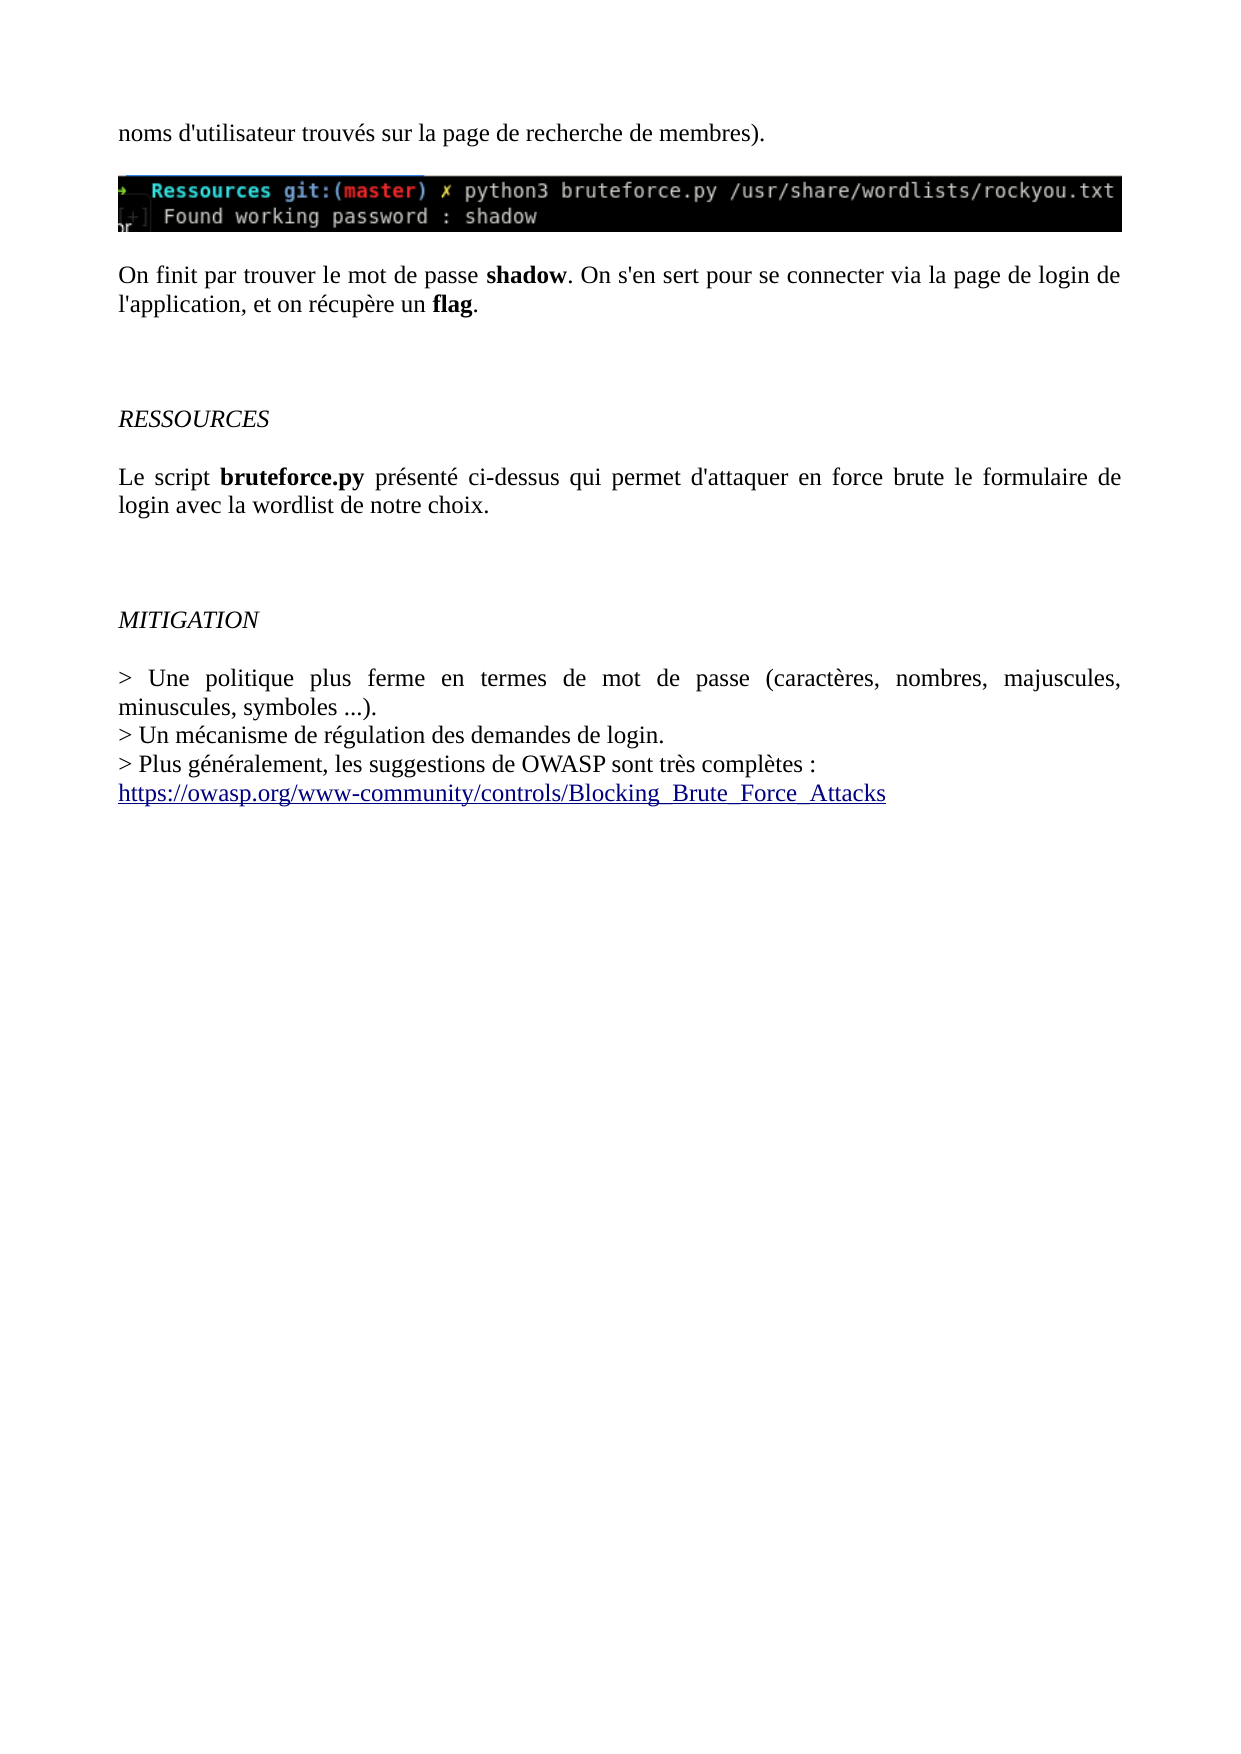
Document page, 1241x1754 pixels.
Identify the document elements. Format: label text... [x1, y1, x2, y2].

text > Une politique plus ferme en termes de mot de passe (caractères, nombres, majuscules, minuscules, symboles ...). [118, 663, 1122, 721]
text RESSOURCES [118, 404, 1122, 433]
text Le script bruteforce.py présenté ci-dessus qui permet d'attaquer en force brute le formulaire de login avec la wordlist de notre choix. [118, 462, 1122, 519]
text noms d'utilisateur trouvés sur la page de recherche de membres). [118, 118, 1122, 147]
text > Plus généralement, les suggestions de OWASP sont très complètes : [118, 749, 1122, 778]
text https://owasp.org/www-community/controls/Blocking_Brute_Force_Attacks [118, 778, 1122, 807]
text > Un mécanisme de régulation des demandes de login. [118, 721, 1122, 749]
text On finit par trouver le mot de passe shadow. On s'en sert pour se connecter via la page de login de l'application, et on récupère un flag. [118, 261, 1122, 318]
text MITIGATION [118, 606, 1122, 634]
